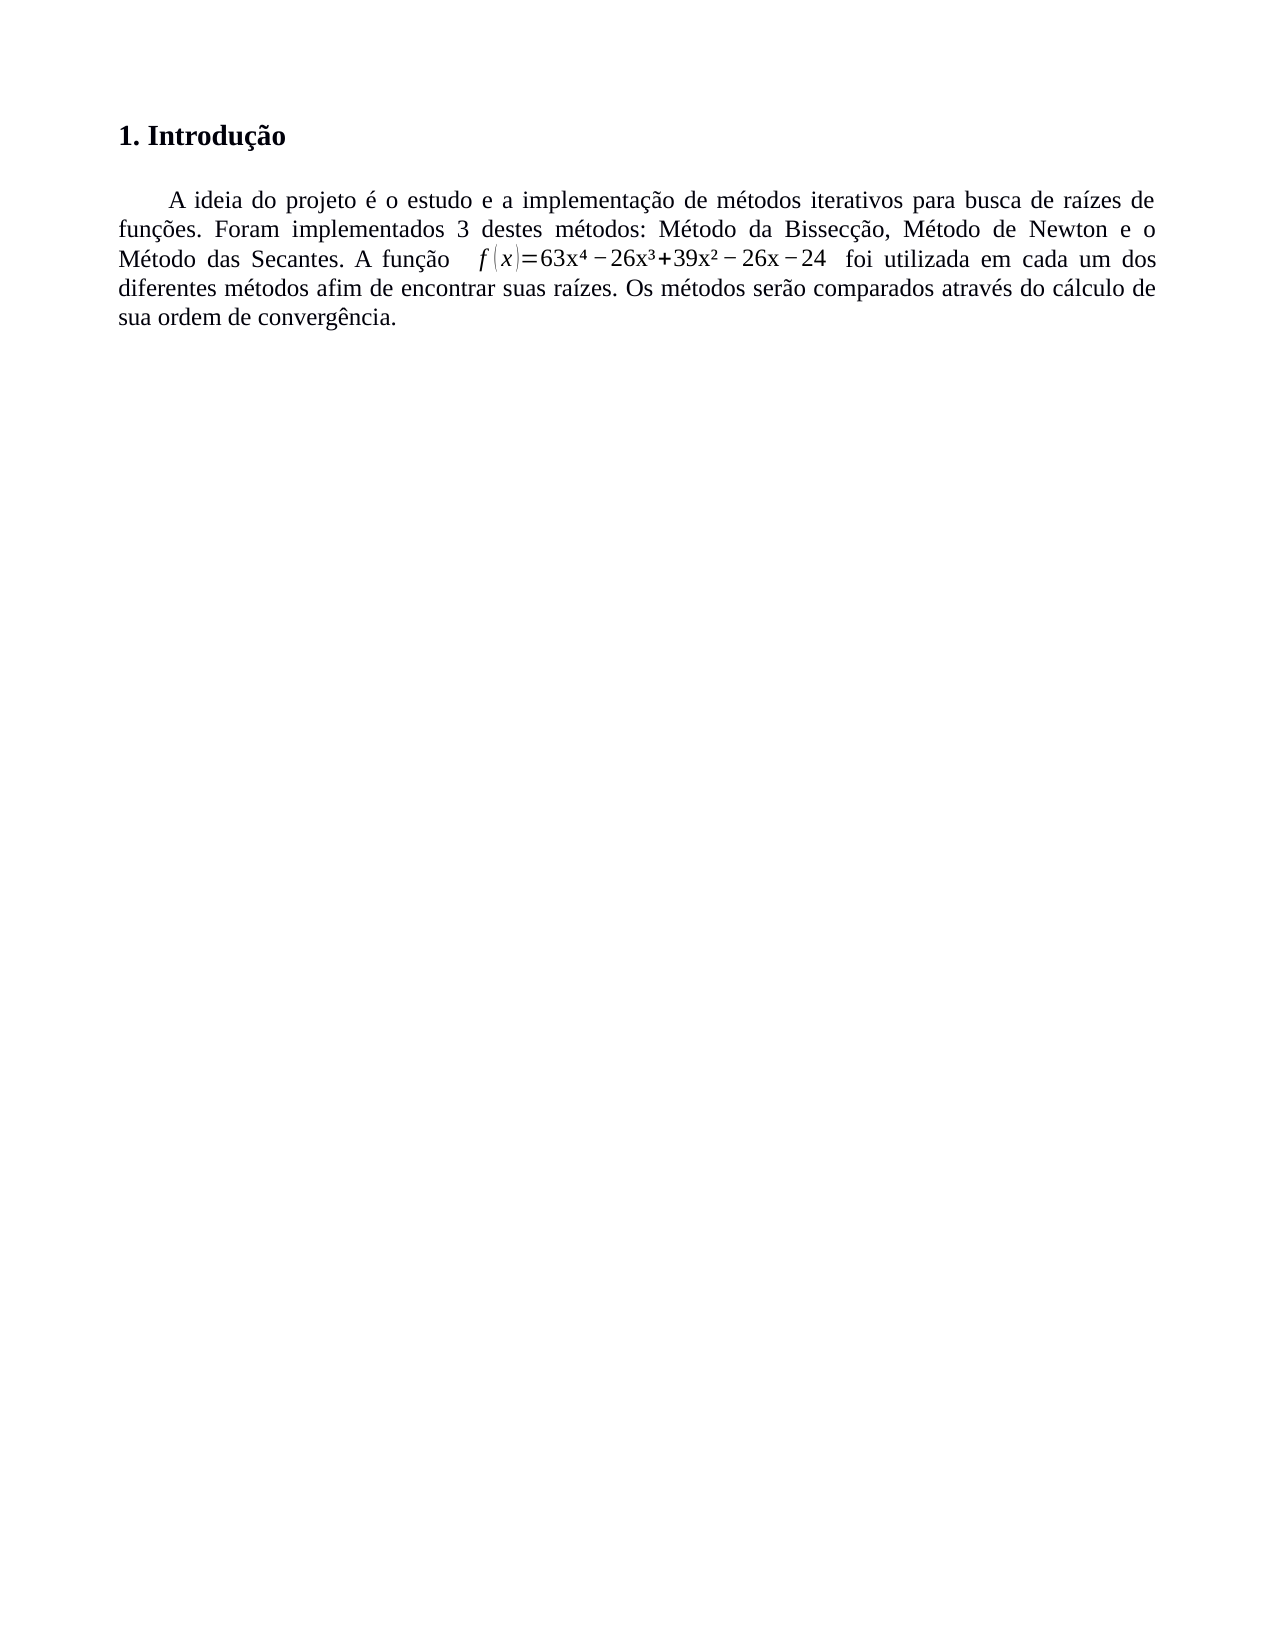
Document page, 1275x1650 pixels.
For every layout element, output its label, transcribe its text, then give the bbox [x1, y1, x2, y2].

text A ideia do projeto é o estudo e a implementação de métodos iterativos para busca de raízes de funções. Foram implementados 3 destes métodos: Método da Bissecção, Método de Newton e o Método das Secantes. A função foi utilizada em cada um dos diferentes métodos afim de encontrar suas raízes. Os métodos serão comparados através do cálculo de sua ordem de convergência. [118, 185, 1157, 331]
text 1. Introdução [118, 118, 1157, 152]
